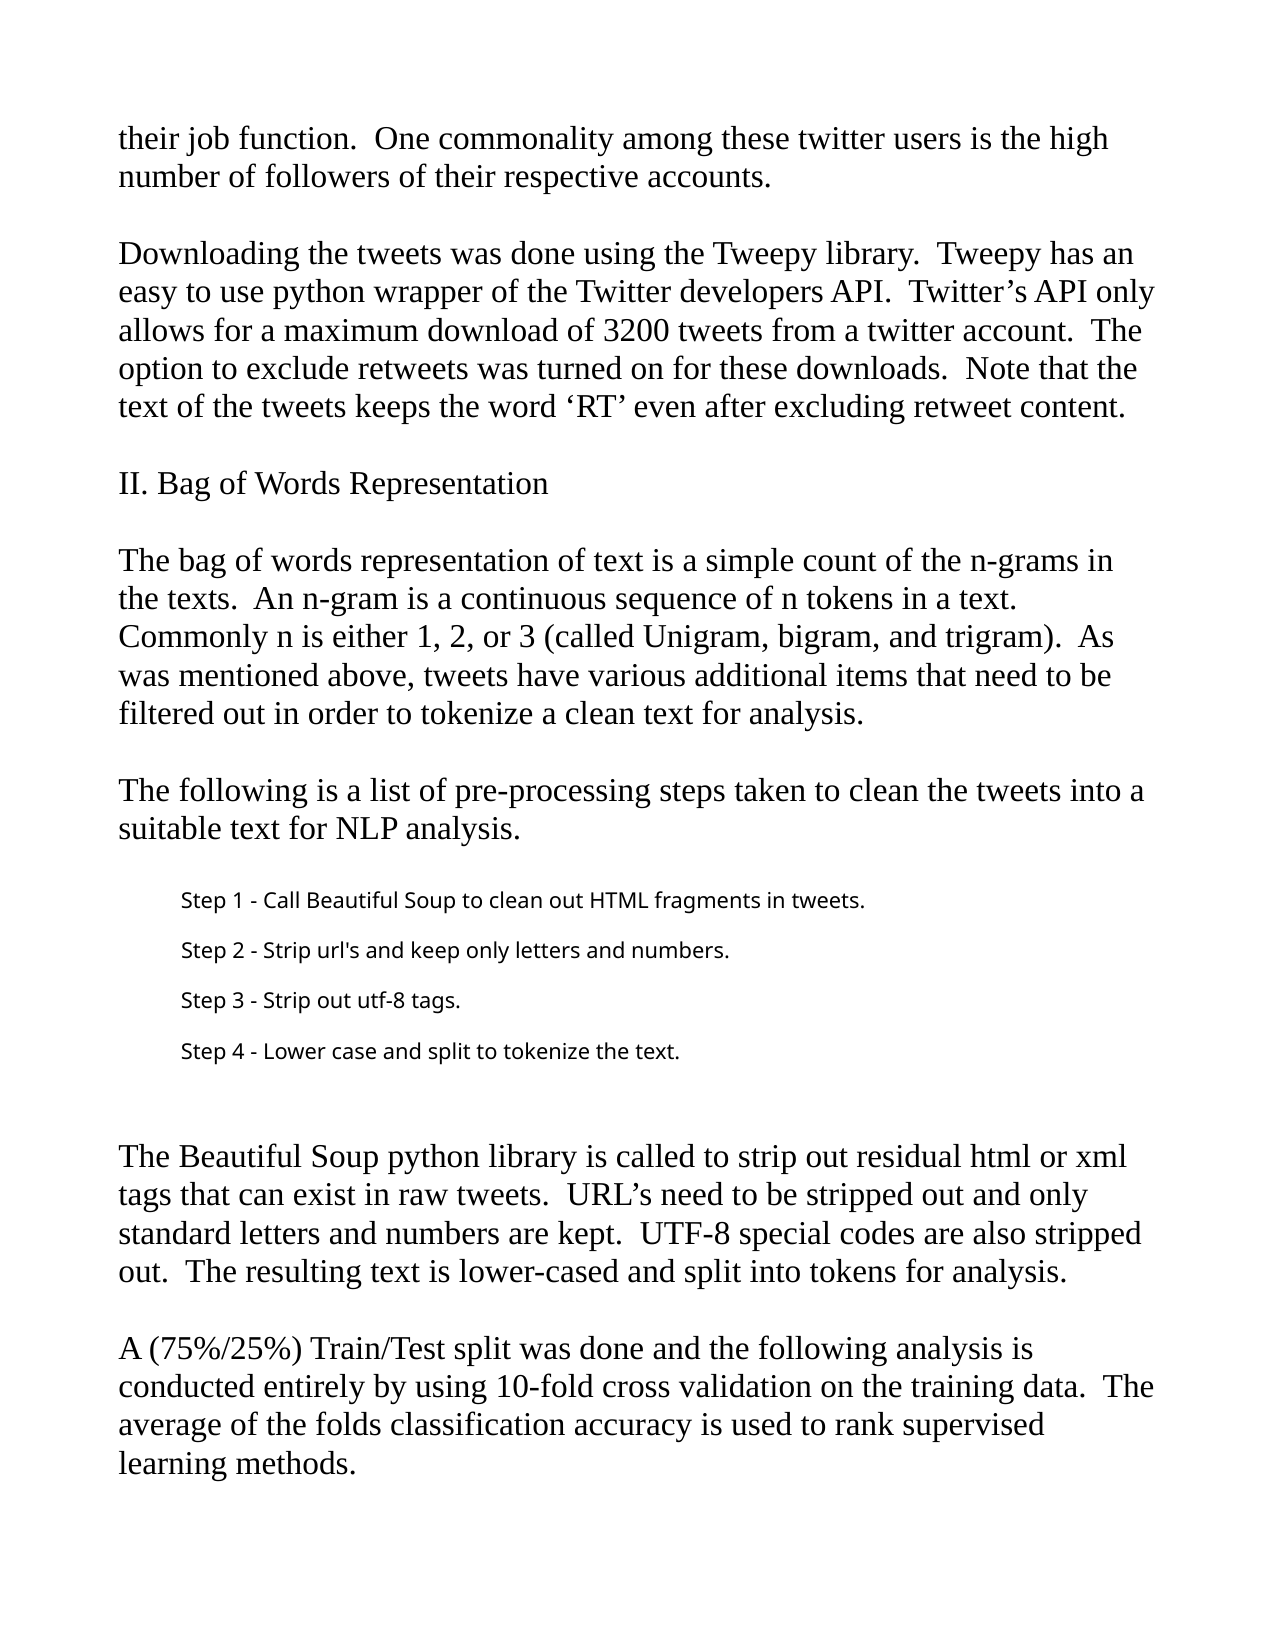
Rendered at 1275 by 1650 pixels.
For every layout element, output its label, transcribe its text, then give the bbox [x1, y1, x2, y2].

text Step 1 - Call Beautiful Soup to clean out HTML fragments in tweets. [118, 885, 1157, 914]
text II. Bag of Words Representation [118, 463, 1157, 501]
text Downloading the tweets was done using the Tweepy library. Tweepy has an easy to use python wrapper of the Twitter developers API. Twitter’s API only allows for a maximum download of 3200 tweets from a twitter account. The option to exclude retweets was turned on for these downloads. Note that the text of the tweets keeps the word ‘RT’ even after excluding retweet content. [118, 233, 1157, 425]
text A (75%/25%) Train/Test split was done and the following analysis is conducted entirely by using 10-fold cross validation on the training data. The average of the folds classification accuracy is used to rank supervised learning methods. [118, 1328, 1157, 1481]
text The bag of words representation of text is a simple count of the n-grams in the texts. An n-gram is a continuous sequence of n tokens in a text. Commonly n is either 1, 2, or 3 (called Unigram, bigram, and trigram). As was mentioned above, tweets have various additional items that need to be filtered out in order to tokenize a clean text for analysis. [118, 540, 1157, 731]
text Step 4 - Lower case and split to tokenize the text. [118, 1036, 1157, 1066]
text The following is a list of pre-processing steps taken to clean the tweets into a suitable text for NLP analysis. [118, 770, 1157, 846]
text their job function. One commonality among these twitter users is the high number of followers of their respective accounts. [118, 118, 1157, 195]
text The Beautiful Soup python library is called to strip out residual html or xml tags that can exist in raw tweets. URL’s need to be stripped out and only standard letters and numbers are kept. UTF-8 special codes are also stripped out. The resulting text is lower-cased and split into tokens for analysis. [118, 1136, 1157, 1290]
text Step 3 - Strip out utf-8 tags. [118, 985, 1157, 1015]
text Step 2 - Strip url's and keep only letters and numbers. [118, 935, 1157, 965]
